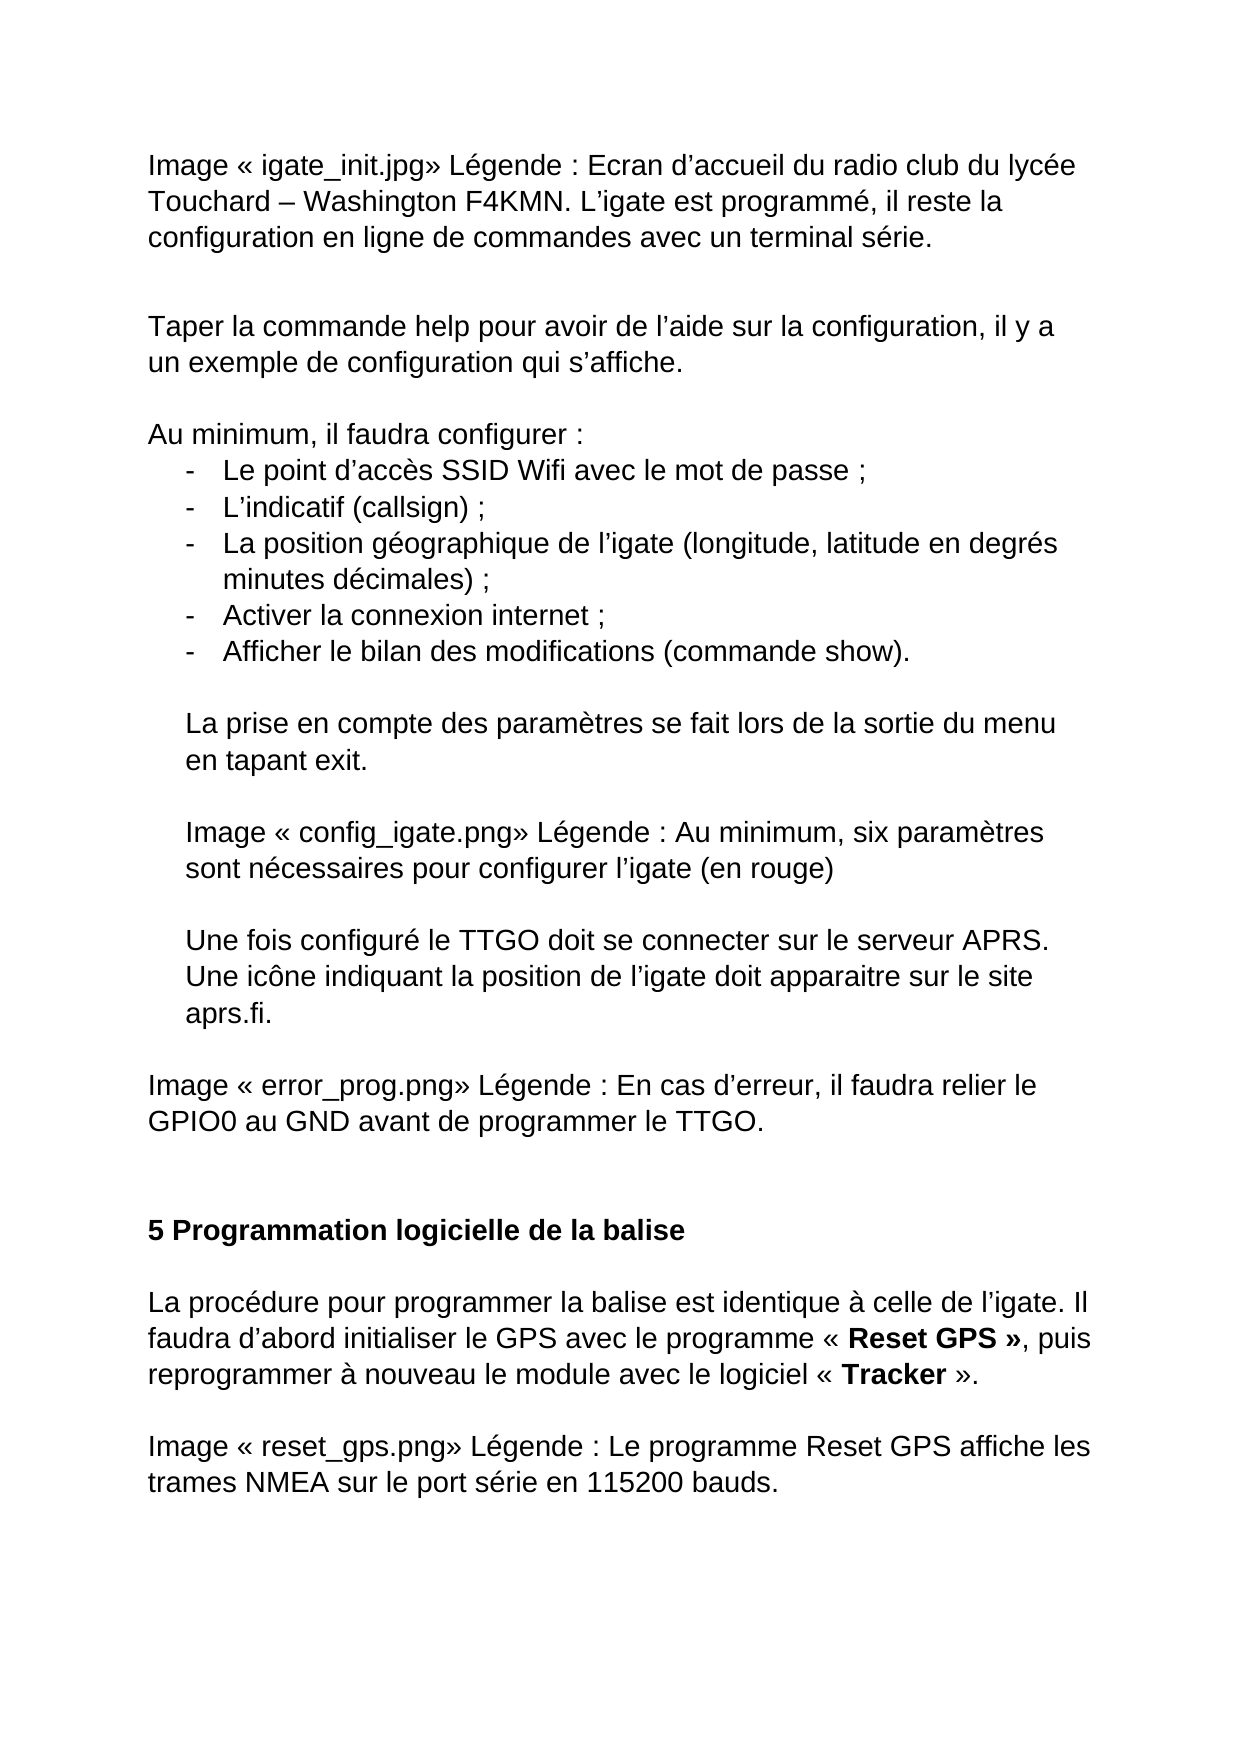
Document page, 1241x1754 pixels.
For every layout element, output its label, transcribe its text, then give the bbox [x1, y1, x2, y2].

list Afficher le bilan des modifications (commande show). [185, 634, 1093, 668]
text Image « error_prog.png» Légende : En cas d’erreur, il faudra relier le GPIO0 au GND avant de programmer le TTGO. [148, 1068, 1093, 1138]
list La position géographique de l’igate (longitude, latitude en degrés minutes décimales) ; [185, 526, 1093, 595]
text La procédure pour programmer la balise est identique à celle de l’igate. Il faudra d’abord initialiser le GPS avec le programme « Reset GPS », puis reprogrammer à nouveau le module avec le logiciel « Tracker ». [148, 1285, 1093, 1391]
text Taper la commande help pour avoir de l’aide sur la configuration, il y a un exemple de configuration qui s’affiche. [148, 309, 1093, 378]
text 5 Programmation logicielle de la balise [148, 1212, 1093, 1246]
list Le point d’accès SSID Wifi avec le mot de passe ; [185, 453, 1093, 487]
text Une fois configuré le TTGO doit se connecter sur le serveur APRS. Une icône indiquant la position de l’igate doit apparaitre sur le site aprs.fi. [185, 923, 1093, 1029]
text Image « config_igate.png» Légende : Au minimum, six paramètres sont nécessaires pour configurer l’igate (en rouge) [185, 815, 1093, 884]
text La prise en compte des paramètres se fait lors de la sortie du menu en tapant exit. [185, 706, 1093, 776]
list L’indicatif (callsign) ; [185, 489, 1093, 523]
text Image « igate_init.jpg» Légende : Ecran d’accueil du radio club du lycée Touchard – Washington F4KMN. L’igate est programmé, il reste la configuration en ligne de commandes avec un terminal série. [148, 148, 1093, 253]
text Image « reset_gps.png» Légende : Le programme Reset GPS affiche les trames NMEA sur le port série en 115200 bauds. [148, 1429, 1093, 1499]
list Activer la connexion internet ; [185, 598, 1093, 632]
text Au minimum, il faudra configurer : [148, 417, 1093, 451]
